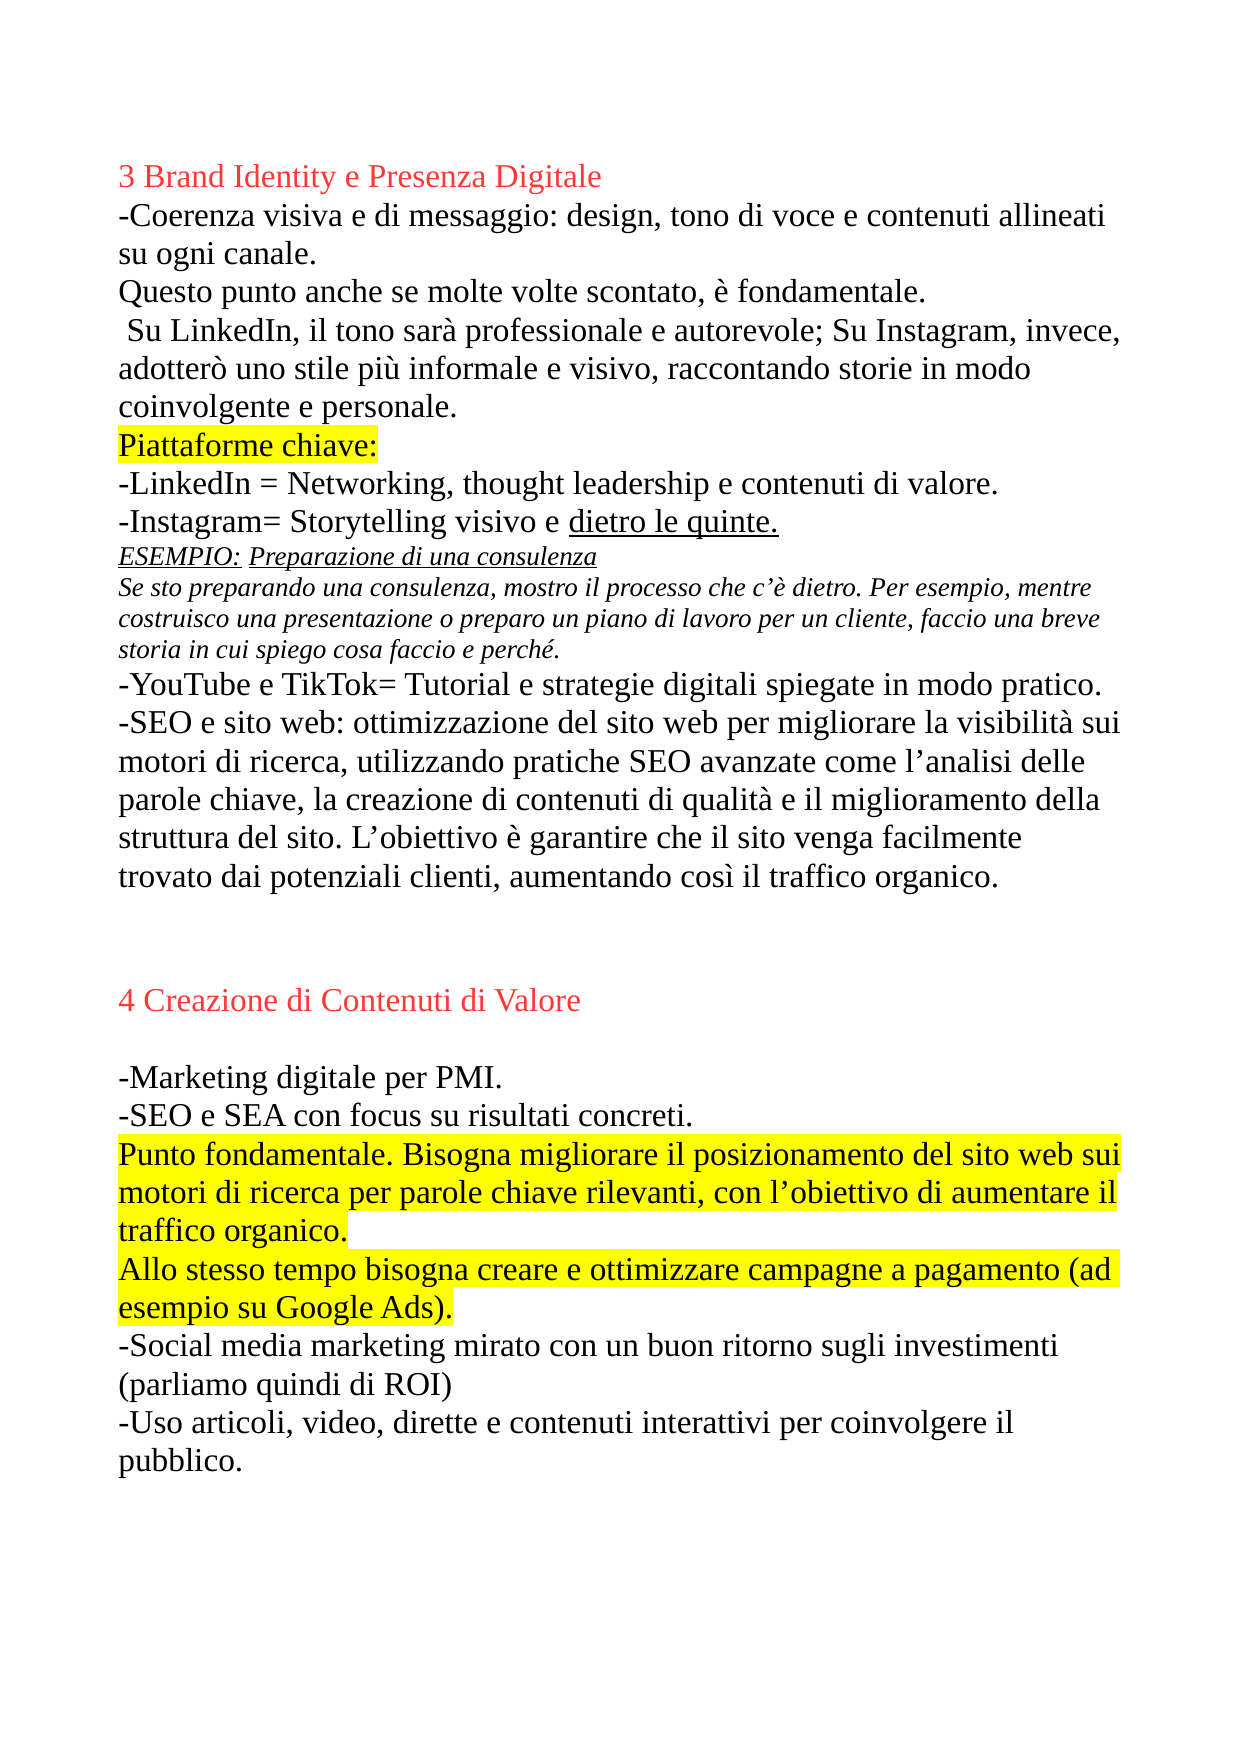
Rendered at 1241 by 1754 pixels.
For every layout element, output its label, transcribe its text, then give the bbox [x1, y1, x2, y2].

text Punto fondamentale. Bisogna migliorare il posizionamento del sito web sui motori di ricerca per parole chiave rilevanti, con l’obiettivo di aumentare il traffico organico. [118, 1134, 1122, 1249]
text 4 Creazione di Contenuti di Valore -Marketing digitale per PMI. -SEO e SEA con focus su risultati concreti. [118, 981, 1122, 1134]
text Su LinkedIn, il tono sarà professionale e autorevole; Su Instagram, invece, adotterò uno stile più informale e visivo, raccontando storie in modo coinvolgente e personale. Piattaforme chiave: -LinkedIn = Networking, thought leadership e contenuti di valore. -Instagram= Storytelling visivo e dietro le quinte. [118, 310, 1122, 540]
text Questo punto anche se molte volte scontato, è fondamentale. [118, 271, 1122, 310]
text ESEMPIO: Preparazione di una consulenza Se sto preparando una consulenza, mostro il processo che c’è dietro. Per esempio, mentre costruisco una presentazione o preparo un piano di lavoro per un cliente, faccio una breve storia in cui spiego cosa faccio e perché. -YouTube e TikTok= Tutorial e strategie digitali spiegate in modo pratico. -SEO e sito web: ottimizzazione del sito web per migliorare la visibilità sui motori di ricerca, utilizzando pratiche SEO avanzate come l’analisi delle parole chiave, la creazione di contenuti di qualità e il miglioramento della struttura del sito. L’obiettivo è garantire che il sito venga facilmente trovato dai potenziali clienti, aumentando così il traffico organico. [118, 540, 1122, 894]
text 3 Brand Identity e Presenza Digitale -Coerenza visiva e di messaggio: design, tono di voce e contenuti allineati su ogni canale. [118, 118, 1122, 271]
text Allo stesso tempo bisogna creare e ottimizzare campagne a pagamento (ad esempio su Google Ads). -Social media marketing mirato con un buon ritorno sugli investimenti (parliamo quindi di ROI) -Uso articoli, video, dirette e contenuti interattivi per coinvolgere il pubblico. [118, 1249, 1122, 1479]
